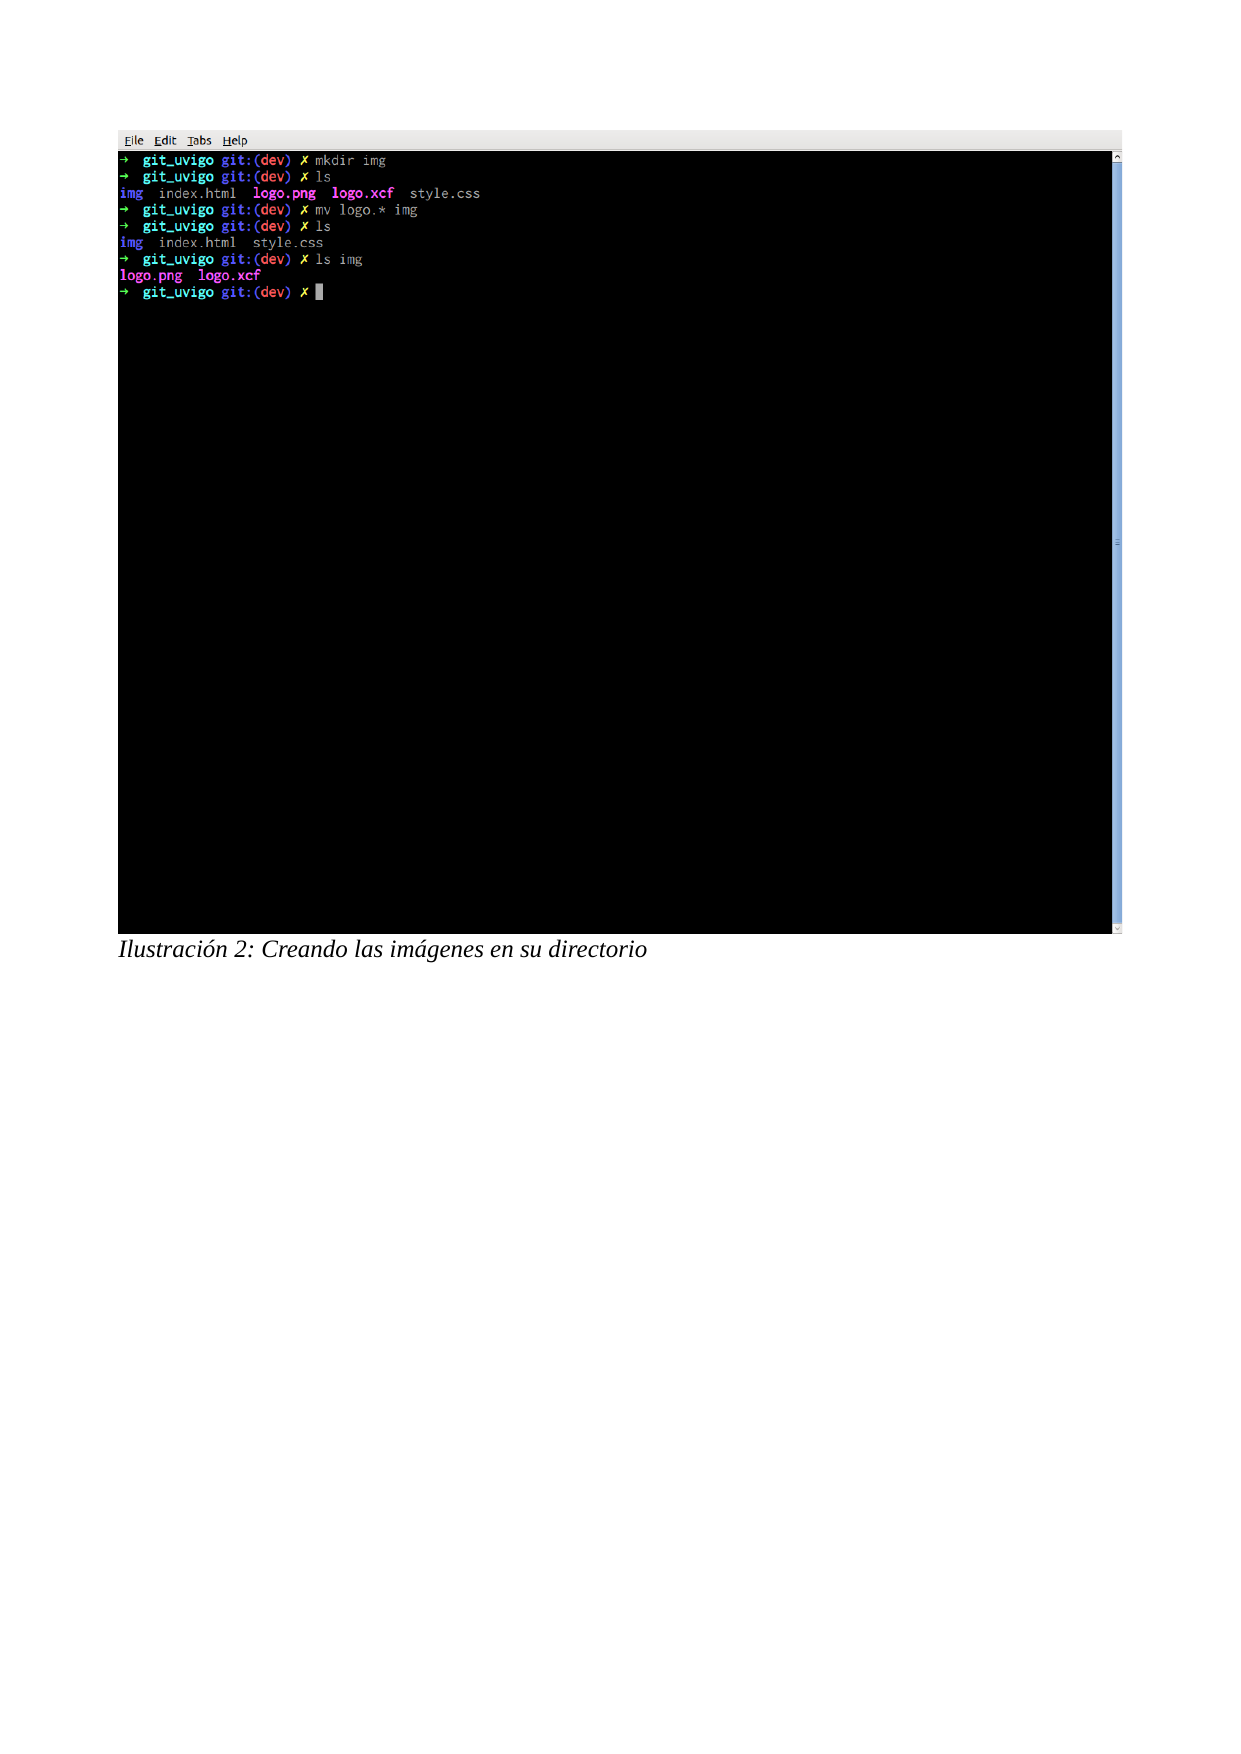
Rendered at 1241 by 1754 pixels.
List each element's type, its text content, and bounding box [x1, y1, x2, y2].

picture [118, 130, 1123, 934]
text Ilustración 2: Creando las imágenes en su directorio [118, 934, 1122, 962]
